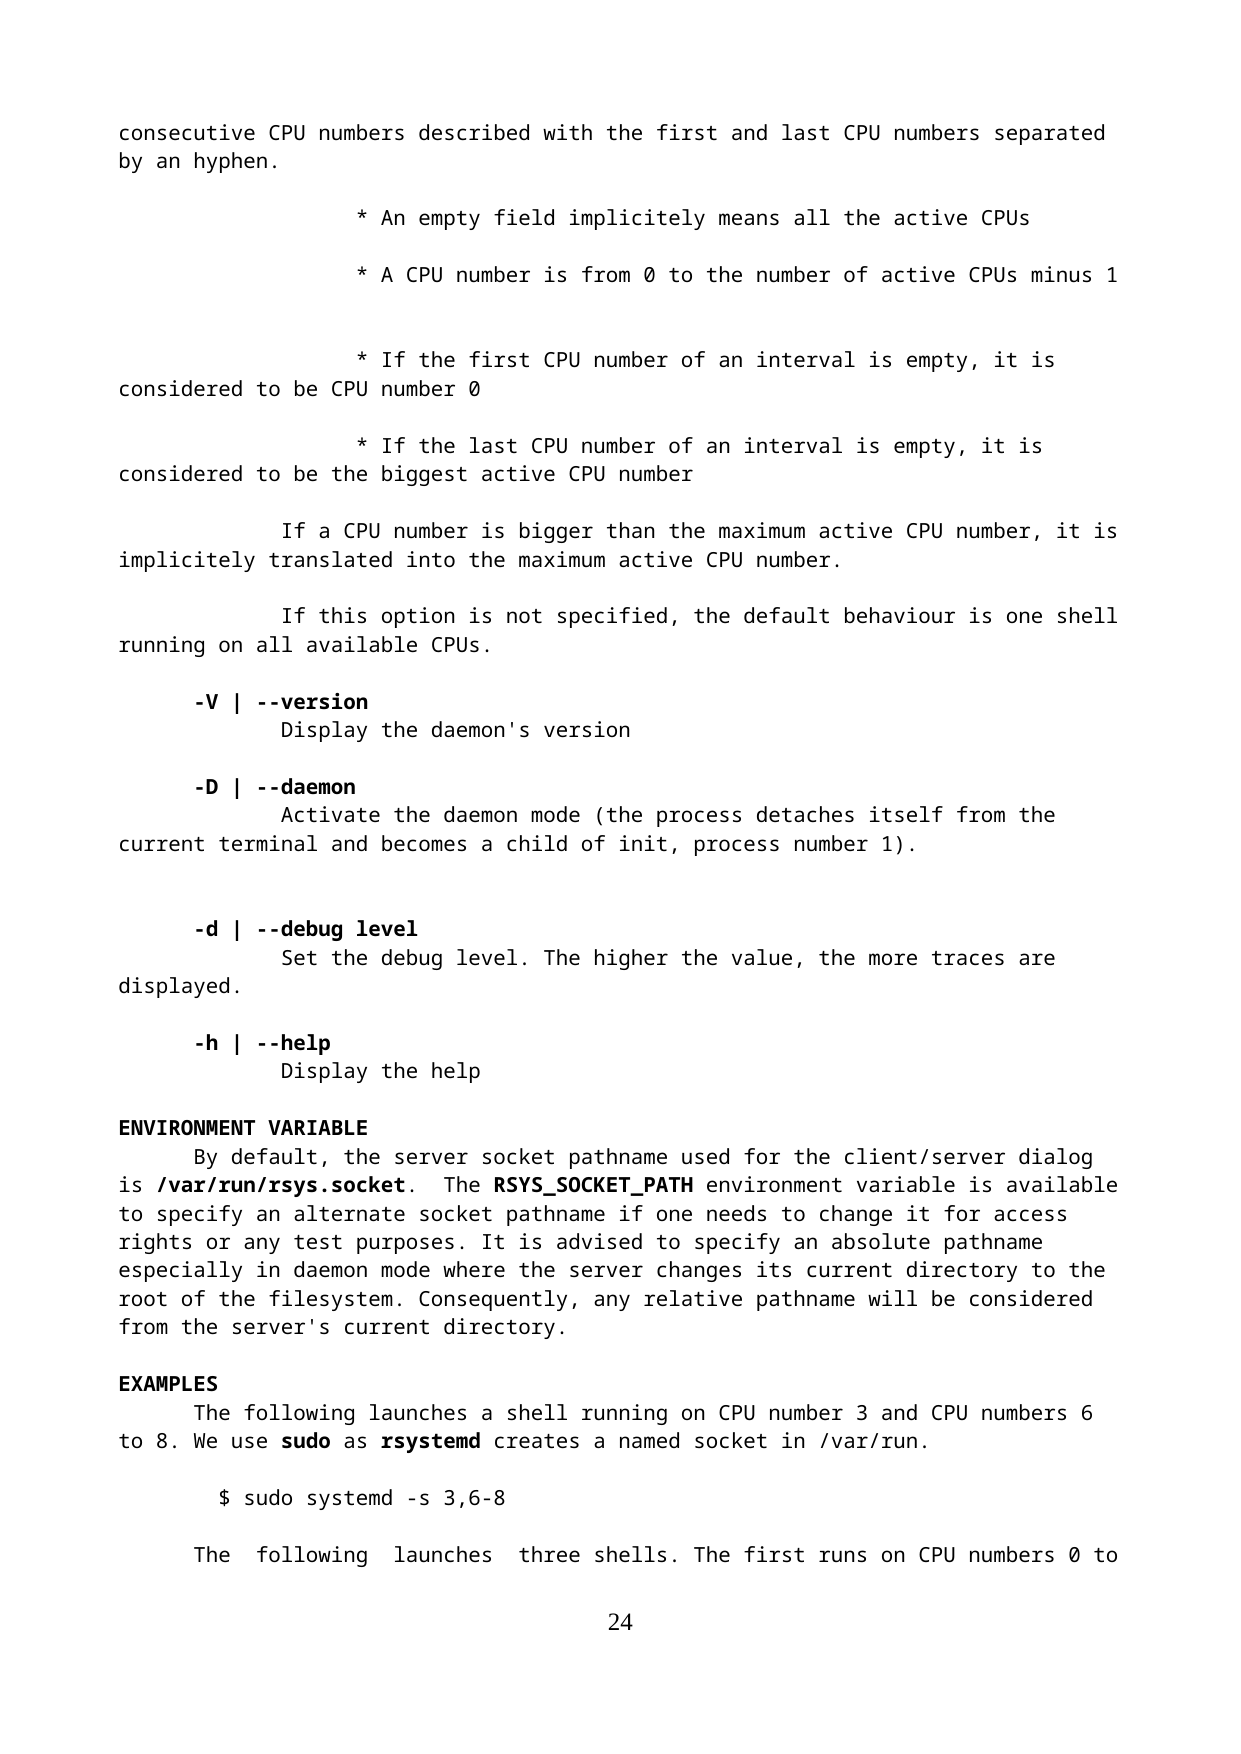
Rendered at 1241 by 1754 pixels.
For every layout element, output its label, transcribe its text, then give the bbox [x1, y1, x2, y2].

text -D | --daemon Activate the daemon mode (the process detaches itself from the current terminal and becomes a child of init, process number 1). -d | --debug level Set the debug level. The higher the value, the more traces are displayed. -h | --help Display the help ENVIRONMENT VARIABLE By default, the server socket pathname used for the client/server dialog is /var/run/rsys.socket. The RSYS_SOCKET_PATH environment variable is available to specify an alternate socket pathname if one needs to change it for access rights or any test purposes. It is advised to specify an absolute pathname especially in daemon mode where the server changes its current directory to the root of the filesystem. Consequently, any relative pathname will be considered from the server's current directory. EXAMPLES The following launches a shell running on CPU number 3 and CPU numbers 6 to 8. We use sudo as rsystemd creates a named socket in /var/run. $ sudo systemd -s 3,6-8 The following launches three shells. The first runs on CPU numbers 0 to [118, 772, 1122, 1568]
text consecutive CPU numbers described with the first and last CPU numbers separated by an hyphen. * An empty field implicitely means all the active CPUs * A CPU number is from 0 to the number of active CPUs minus 1 * If the first CPU number of an interval is empty, it is considered to be CPU number 0 * If the last CPU number of an interval is empty, it is considered to be the biggest active CPU number If a CPU number is bigger than the maximum active CPU number, it is implicitely translated into the maximum active CPU number. If this option is not specified, the default behaviour is one shell running on all available CPUs. -V | --version Display the daemon's version [118, 118, 1122, 744]
